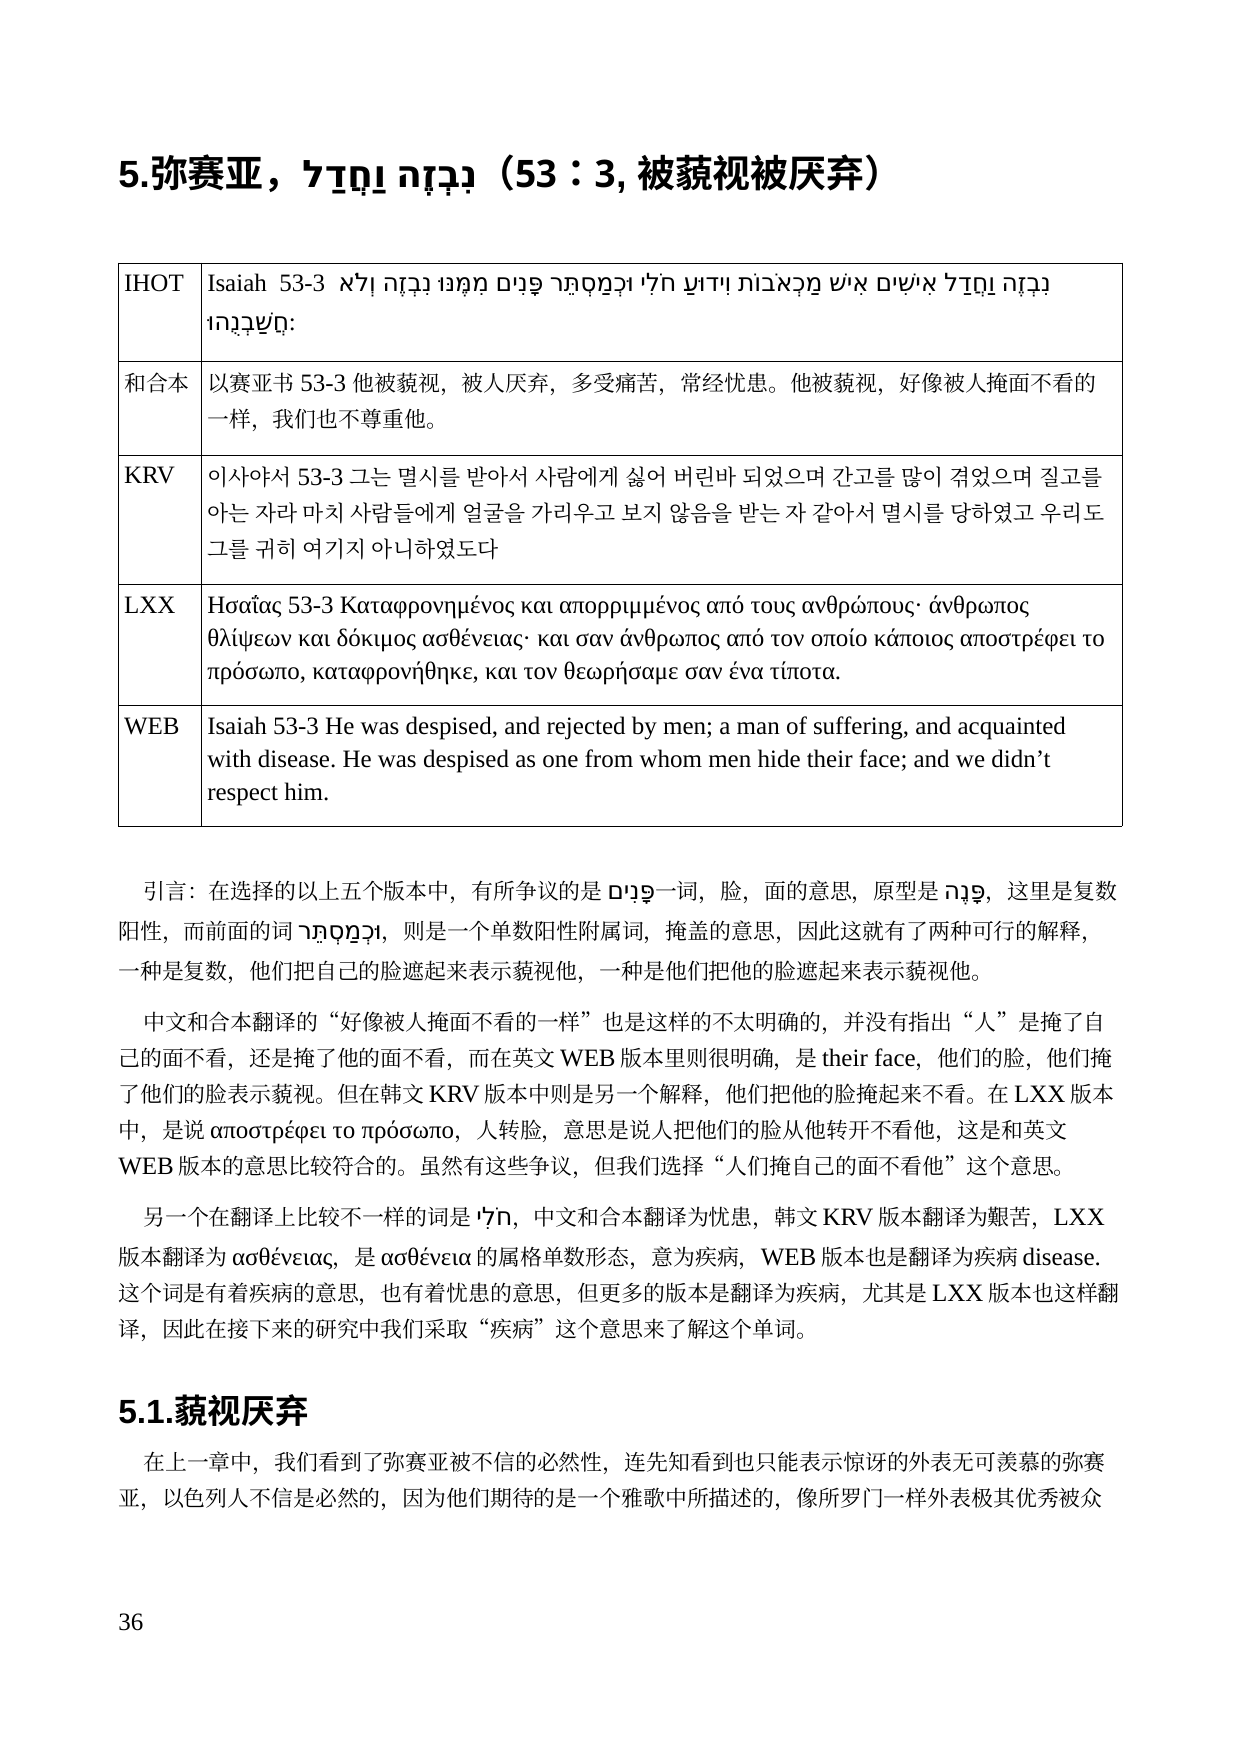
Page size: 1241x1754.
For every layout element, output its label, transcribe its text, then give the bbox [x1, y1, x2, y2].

text 另一个在翻译上比较不一样的词是חֹלִי，中文和合本翻译为忧患，韩文KRV版本翻译为艱苦，LXX版本翻译为ασθένειας，是ασθένεια的属格单数形态，意为疾病，WEB版本也是翻译为疾病disease. 这个词是有着疾病的意思，也有着忧患的意思，但更多的版本是翻译为疾病，尤其是LXX版本也这样翻译，因此在接下来的研究中我们采取“疾病”这个意思来了解这个单词。 [118, 1200, 1122, 1344]
subtitle 5.1.藐视厌弃 [118, 1384, 1122, 1433]
text 在上一章中，我们看到了弥赛亚被不信的必然性，连先知看到也只能表示惊讶的外表无可羡慕的弥赛亚，以色列人不信是必然的，因为他们期待的是一个雅歌中所描述的，像所罗门一样外表极其优秀被众 [118, 1445, 1122, 1513]
table_cell KRV [119, 456, 201, 584]
table_cell WEB [119, 706, 201, 826]
text 中文和合本翻译的“好像被人掩面不看的一样”也是这样的不太明确的，并没有指出“人”是掩了自己的面不看，还是掩了他的面不看，而在英文WEB版本里则很明确，是their face，他们的脸，他们掩了他们的脸表示藐视。但在韩文KRV版本中则是另一个解释，他们把他的脸掩起来不看。在LXX版本中，是说αποστρέφει το πρόσωπο，人转脸，意思是说人把他们的脸从他转开不看他，这是和英文WEB版本的意思比较符合的。虽然有这些争议，但我们选择“人们掩自己的面不看他”这个意思。 [118, 1005, 1122, 1181]
text 引言：在选择的以上五个版本中，有所争议的是פָּנִים一词，脸，面的意思，原型是פָּנֶה，这里是复数阳性，而前面的词וּכְמַסְתֵּר，则是一个单数阳性附属词，掩盖的意思，因此这就有了两种可行的解释，一种是复数，他们把自己的脸遮起来表示藐视他，一种是他们把他的脸遮起来表示藐视他。 [118, 874, 1122, 986]
table_header IHOT [119, 264, 201, 361]
table_cell LXX [119, 585, 201, 705]
table_cell 以赛亚书 53-3 他被藐视，被人厌弃，多受痛苦，常经忧患。他被藐视，好像被人掩面不看的一样，我们也不尊重他。 [202, 362, 1122, 454]
table_cell 和合本 [119, 362, 201, 454]
table_cell Isaiah 53-3 He was despised, and rejected by men; a man of suffering, and acquainted with disease. He was despised as one from whom men hide their face; and we didn’t respect him. [202, 706, 1122, 826]
table_cell 이사야서 53-3 그는 멸시를 받아서 사람에게 싫어 버린바 되었으며 간고를 많이 겪었으며 질고를 아는 자라 마치 사람들에게 얼굴을 가리우고 보지 않음을 받는 자 같아서 멸시를 당하였고 우리도 그를 귀히 여기지 아니하였도다 [202, 456, 1122, 584]
table_cell Ησαΐας 53-3 Καταφρονημένος και απορριμμένος από τους ανθρώπους· άνθρωπος θλίψεων και δόκιμος ασθένειας· και σαν άνθρωπος από τον οποίο κάποιος αποστρέφει το πρόσωπο, καταφρονήθηκε, και τον θεωρήσαμε σαν ένα τίποτα. [202, 585, 1122, 705]
subtitle 5.弥赛亚，נִבְזֶה וַחֲדַל（53：3, 被藐视被厌弃） [118, 143, 1122, 203]
table_header Isaiah 53-3 נִבְזֶה וַחֲדַל אִישִׁים אִישׁ מַכְאֹבוֹת וִידוּעַ חֹלִי וּכְמַסְתֵּר פָּנִים מִמֶּנּוּ נִבְזֶה וְלֹא חֲשַׁבְנֻהוּ: [202, 264, 1122, 361]
